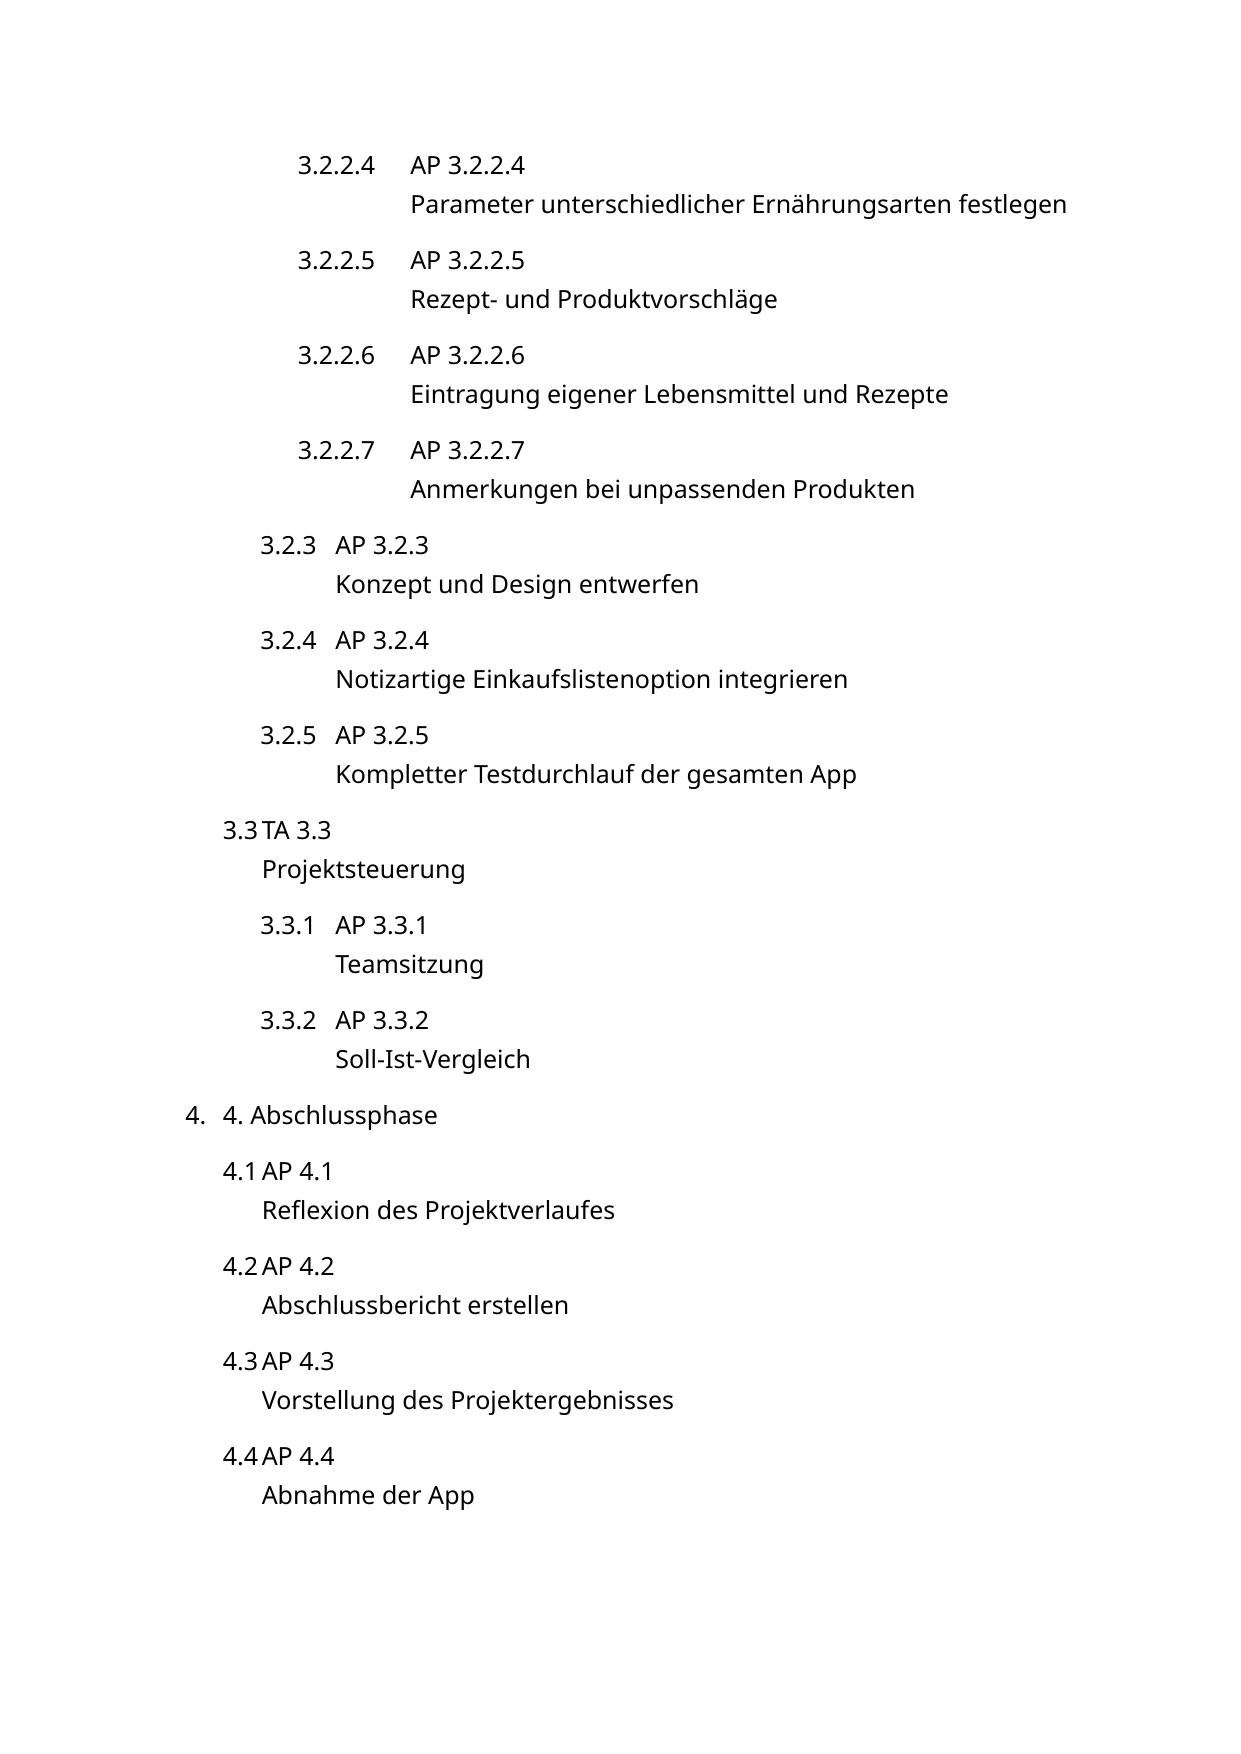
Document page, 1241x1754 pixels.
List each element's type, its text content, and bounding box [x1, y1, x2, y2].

list 4. Abschlussphase [185, 1098, 1093, 1132]
list AP 4.2 Abschlussbericht erstellen [223, 1248, 1093, 1322]
list AP 3.2.5 Kompletter Testdurchlauf der gesamten App [260, 718, 1093, 791]
list AP 4.4 Abnahme der App [223, 1438, 1093, 1512]
list AP 3.3.2 Soll-Ist-Vergleich [260, 1003, 1093, 1076]
list AP 3.2.4 Notizartige Einkaufslistenoption integrieren [260, 623, 1093, 696]
list AP 4.3 Vorstellung des Projektergebnisses [223, 1343, 1093, 1417]
list AP 4.1 Reflexion des Projektverlaufes [223, 1153, 1093, 1227]
list TA 3.3 Projektsteuerung [223, 813, 1093, 886]
list AP 3.2.3 Konzept und Design entwerfen [260, 528, 1093, 601]
list AP 3.2.2.7 Anmerkungen bei unpassenden Produkten [298, 433, 1093, 506]
list AP 3.2.2.4 Parameter unterschiedlicher Ernährungsarten festlegen [298, 148, 1093, 221]
list AP 3.3.1 Teamsitzung [260, 908, 1093, 981]
list AP 3.2.2.6 Eintragung eigener Lebensmittel und Rezepte [298, 338, 1093, 411]
list AP 3.2.2.5 Rezept- und Produktvorschläge [298, 243, 1093, 316]
